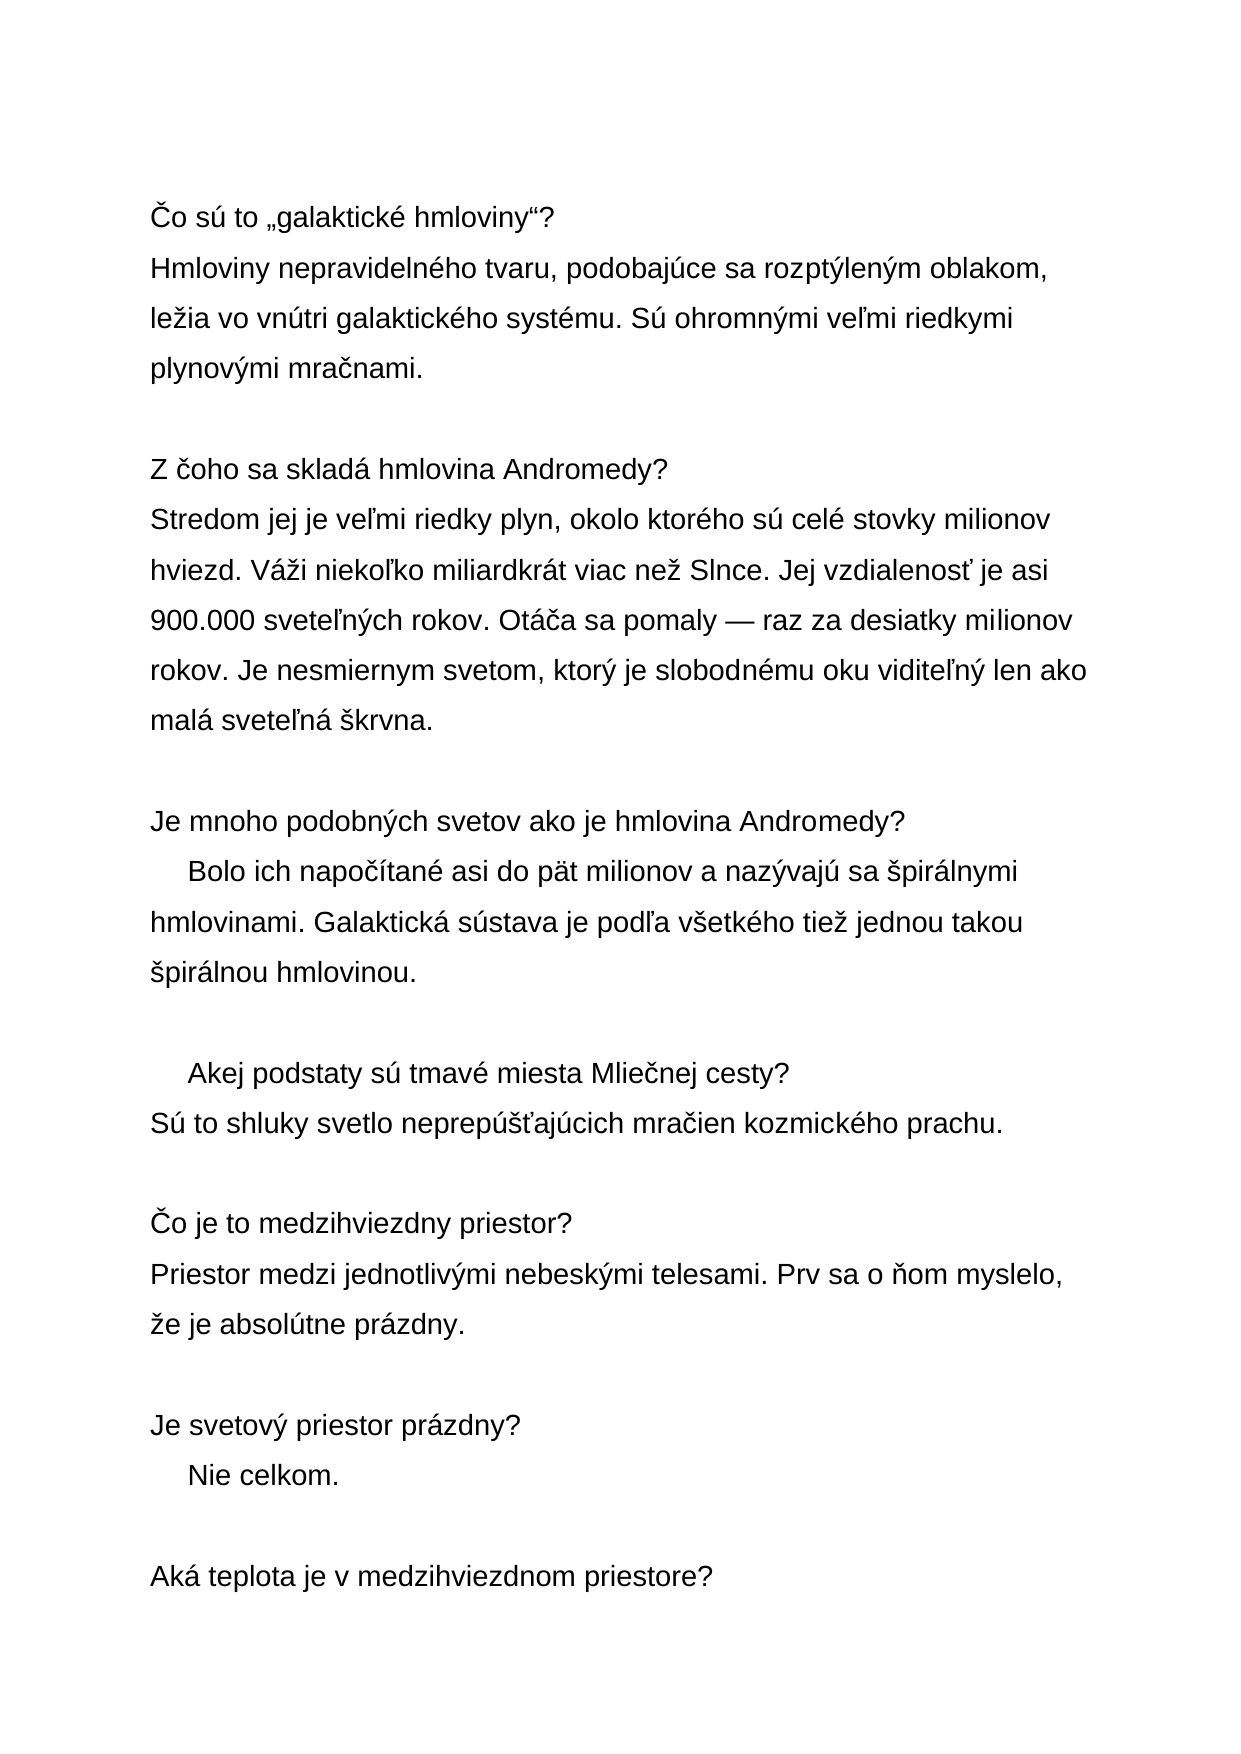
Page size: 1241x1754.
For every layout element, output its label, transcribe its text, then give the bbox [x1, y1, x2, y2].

text Bolo ich napočítané asi do pät milionov a nazývajú sa špirálnymi hmlovinami. Galaktická sústava je podľa všetkého tiež jednou takou špirálnou hmlovinou. [150, 854, 1091, 988]
text Priestor medzi jednotlivými nebeskými telesami. Prv sa o ňom myslelo, že je absolútne prázdny. [150, 1257, 1091, 1341]
text Hmloviny nepravidelného tvaru, podobajúce sa roz­ptýleným oblakom, ležia vo vnútri galaktického systému. Sú ohromnými veľmi riedkymi plynovými mračnami. [150, 251, 1091, 385]
text Stredom jej je veľmi riedky plyn, okolo ktorého sú celé stovky milionov hviezd. Váži niekoľko miliardkrát viac než Slnce. Jej vzdialenosť je asi 900.000 sveteľných rokov. Otáča sa pomaly — raz za desiatky mi­lionov rokov. Je nesmiernym svetom, ktorý je slobod­nému oku viditeľný len ako malá sveteľná škrvna. [150, 502, 1091, 737]
subtitle Aká teplota je v medzihviezdnom priestore? [150, 1559, 1091, 1592]
subtitle Je svetový priestor prázdny? [150, 1408, 1091, 1441]
text Nie celkom. [150, 1458, 1091, 1492]
subtitle Je mnoho podobných svetov ako je hmlovina Andro­medy? [150, 804, 1091, 838]
text Sú to shluky svetlo neprepúšťajúcich mračien kozmic­kého prachu. [150, 1106, 1091, 1139]
subtitle Čo sú to „galaktické hmloviny“? [150, 200, 1091, 234]
text Akej podstaty sú tmavé miesta Mliečnej cesty? [150, 1056, 1091, 1089]
subtitle Z čoho sa skladá hmlovina Andromedy? [150, 452, 1091, 485]
subtitle Čo je to medzihviezdny priestor? [150, 1207, 1091, 1240]
